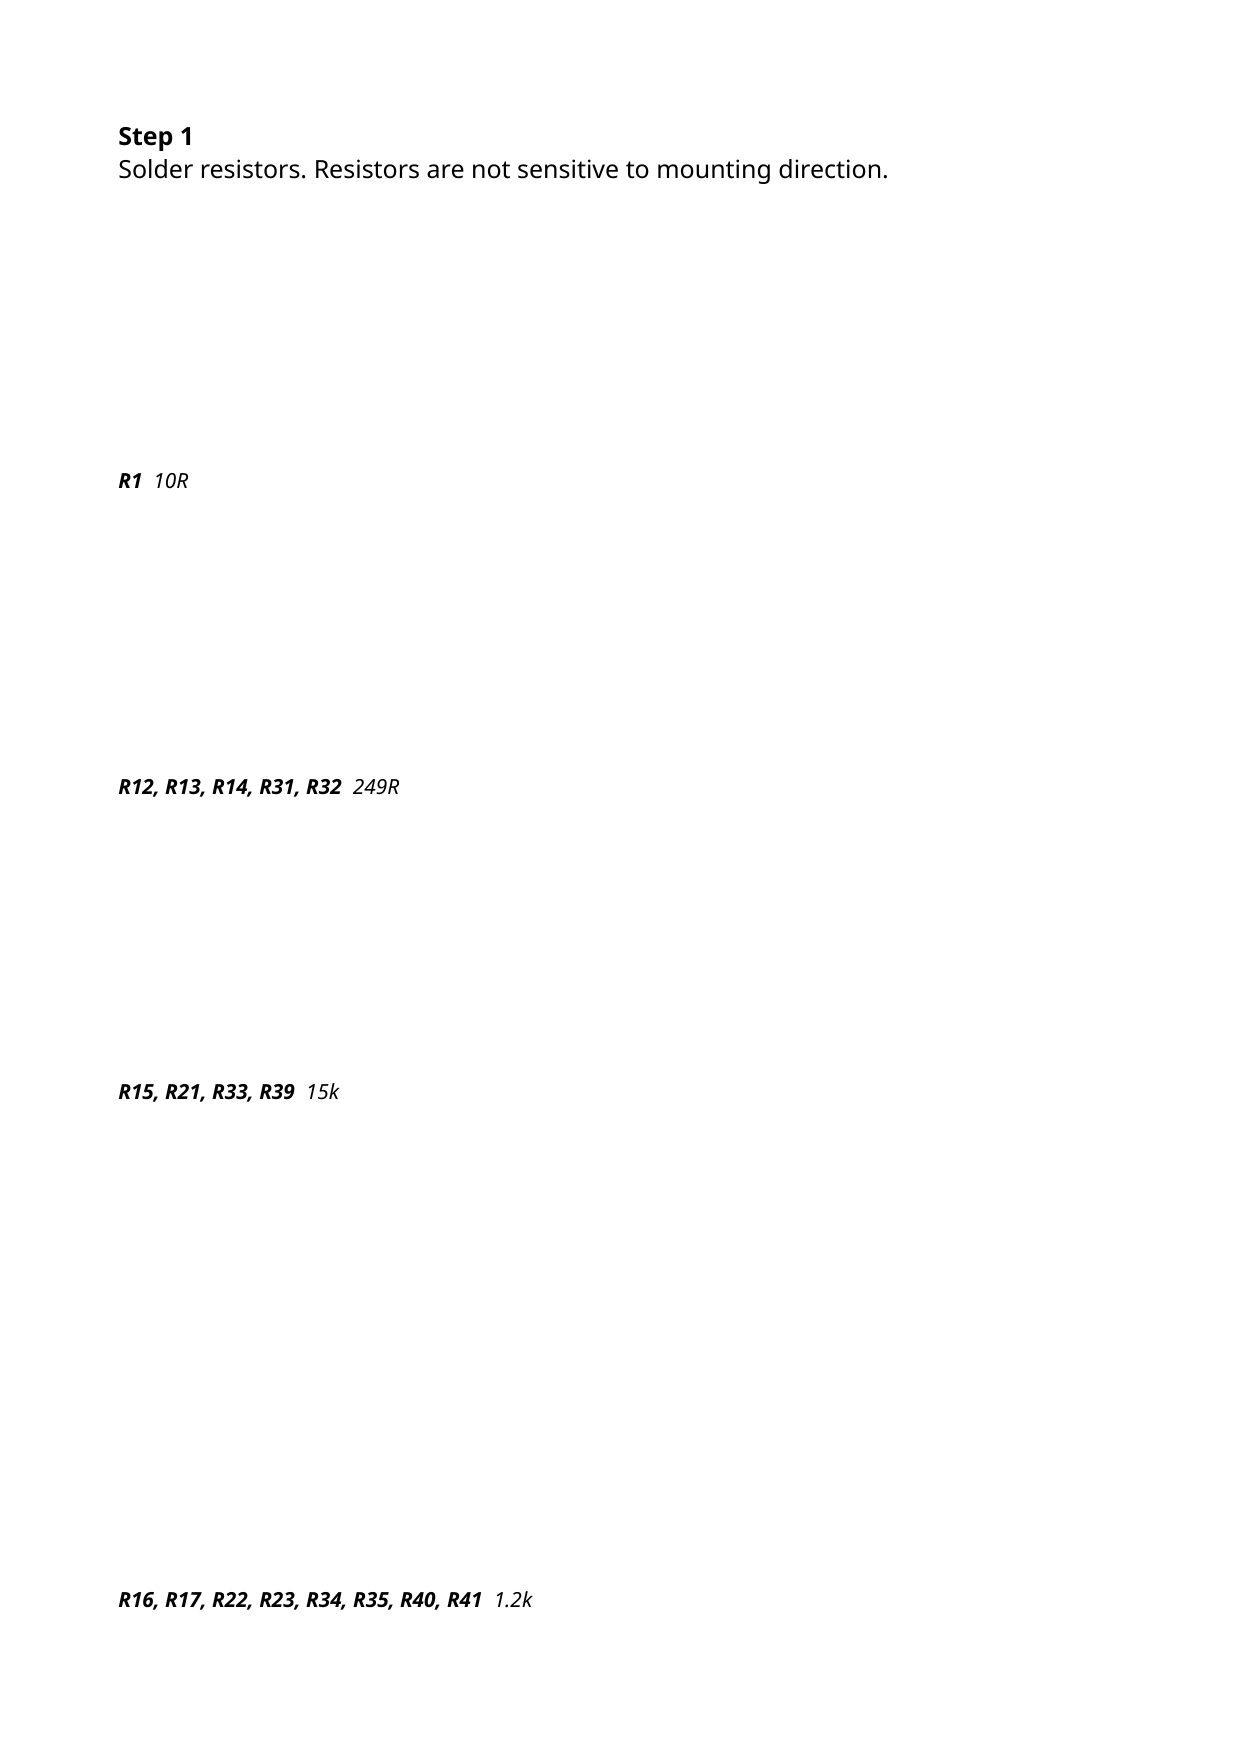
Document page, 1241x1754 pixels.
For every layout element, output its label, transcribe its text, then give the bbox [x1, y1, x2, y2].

text R12, R13, R14, R31, R32 249R [118, 512, 1122, 801]
text Solder resistors. Resistors are not sensitive to mounting direction. [118, 152, 1122, 186]
text R15, R21, R33, R39 15k [118, 818, 1122, 1106]
text R16, R17, R22, R23, R34, R35, R40, R41 1.2k [118, 1123, 1122, 1613]
text R1 10R [118, 203, 1122, 494]
text Step 1 [118, 118, 1122, 152]
